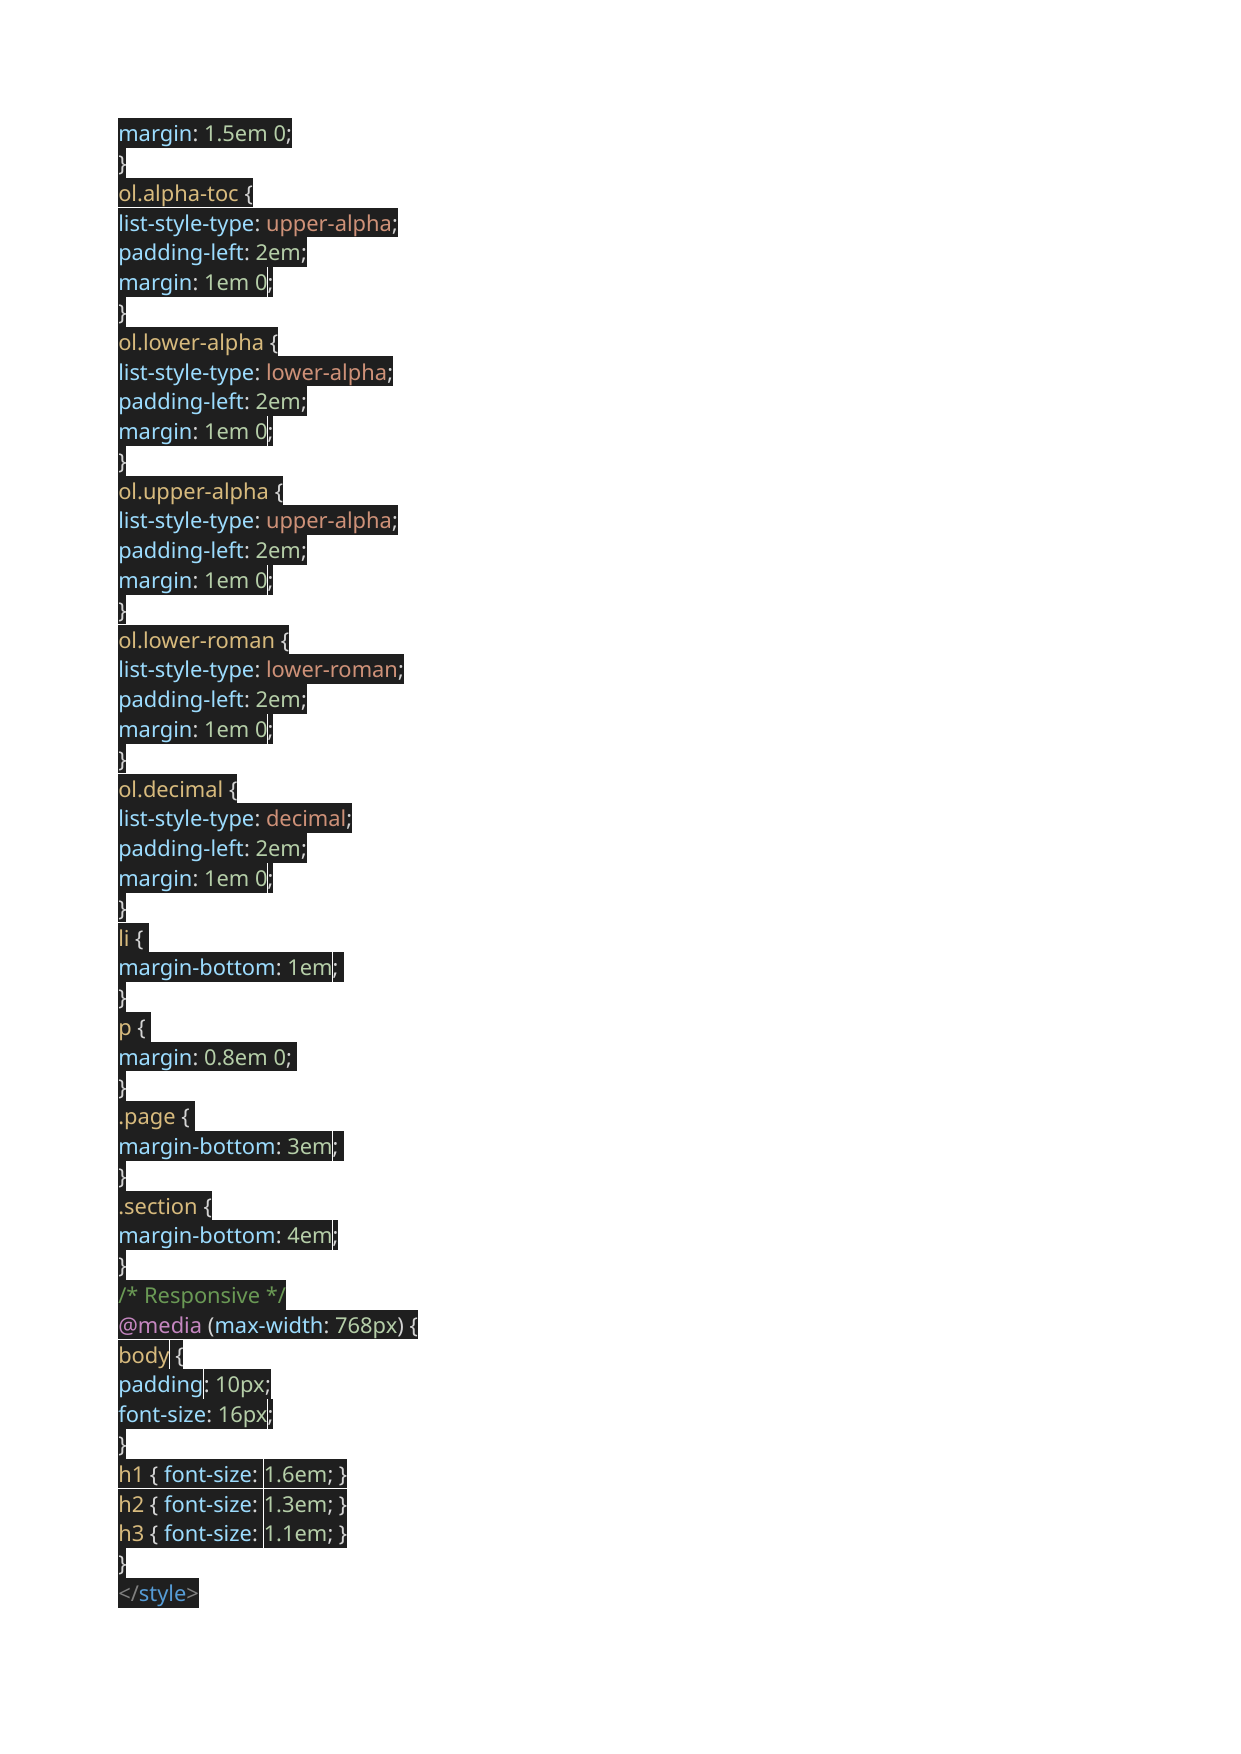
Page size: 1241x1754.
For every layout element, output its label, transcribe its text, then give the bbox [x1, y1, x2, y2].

text margin-bottom: 1em; [118, 952, 1122, 982]
text list-style-type: upper-alpha; [118, 207, 1122, 237]
text } [118, 1250, 1122, 1280]
text padding-left: 2em; [118, 833, 1122, 863]
text ol.upper-alpha { [118, 476, 1122, 505]
text padding: 10px; [118, 1369, 1122, 1399]
text margin-bottom: 3em; [118, 1131, 1122, 1161]
text margin: 1em 0; [118, 416, 1122, 446]
text } [118, 1161, 1122, 1191]
text margin: 1em 0; [118, 714, 1122, 744]
text h1 { font-size: 1.6em; } [118, 1459, 1122, 1488]
text } [118, 1548, 1122, 1578]
text margin: 1em 0; [118, 863, 1122, 893]
text font-size: 16px; [118, 1399, 1122, 1429]
text /* Responsive */ [118, 1280, 1122, 1310]
text } [118, 446, 1122, 476]
text margin: 0.8em 0; [118, 1042, 1122, 1071]
text } [118, 893, 1122, 922]
text list-style-type: lower-alpha; [118, 356, 1122, 386]
text ol.alpha-toc { [118, 178, 1122, 207]
text list-style-type: decimal; [118, 803, 1122, 833]
text h2 { font-size: 1.3em; } [118, 1488, 1122, 1518]
text } [118, 595, 1122, 624]
text list-style-type: upper-alpha; [118, 505, 1122, 535]
text padding-left: 2em; [118, 684, 1122, 714]
text body { [118, 1339, 1122, 1369]
text padding-left: 2em; [118, 237, 1122, 267]
text p { [118, 1012, 1122, 1042]
text @media (max-width: 768px) { [118, 1310, 1122, 1339]
text ol.decimal { [118, 773, 1122, 803]
text .page { [118, 1101, 1122, 1131]
text padding-left: 2em; [118, 386, 1122, 416]
text margin-bottom: 4em; [118, 1220, 1122, 1250]
text padding-left: 2em; [118, 535, 1122, 565]
text margin: 1.5em 0; [118, 118, 1122, 148]
text } [118, 744, 1122, 773]
text margin: 1em 0; [118, 565, 1122, 595]
text ol.lower-alpha { [118, 327, 1122, 356]
text h3 { font-size: 1.1em; } [118, 1518, 1122, 1548]
text li { [118, 922, 1122, 952]
text </style> [118, 1578, 1122, 1608]
text .section { [118, 1191, 1122, 1220]
text } [118, 148, 1122, 178]
text } [118, 982, 1122, 1012]
text } [118, 297, 1122, 327]
text ol.lower-roman { [118, 624, 1122, 654]
text } [118, 1429, 1122, 1459]
text } [118, 1071, 1122, 1101]
text margin: 1em 0; [118, 267, 1122, 297]
text list-style-type: lower-roman; [118, 654, 1122, 684]
